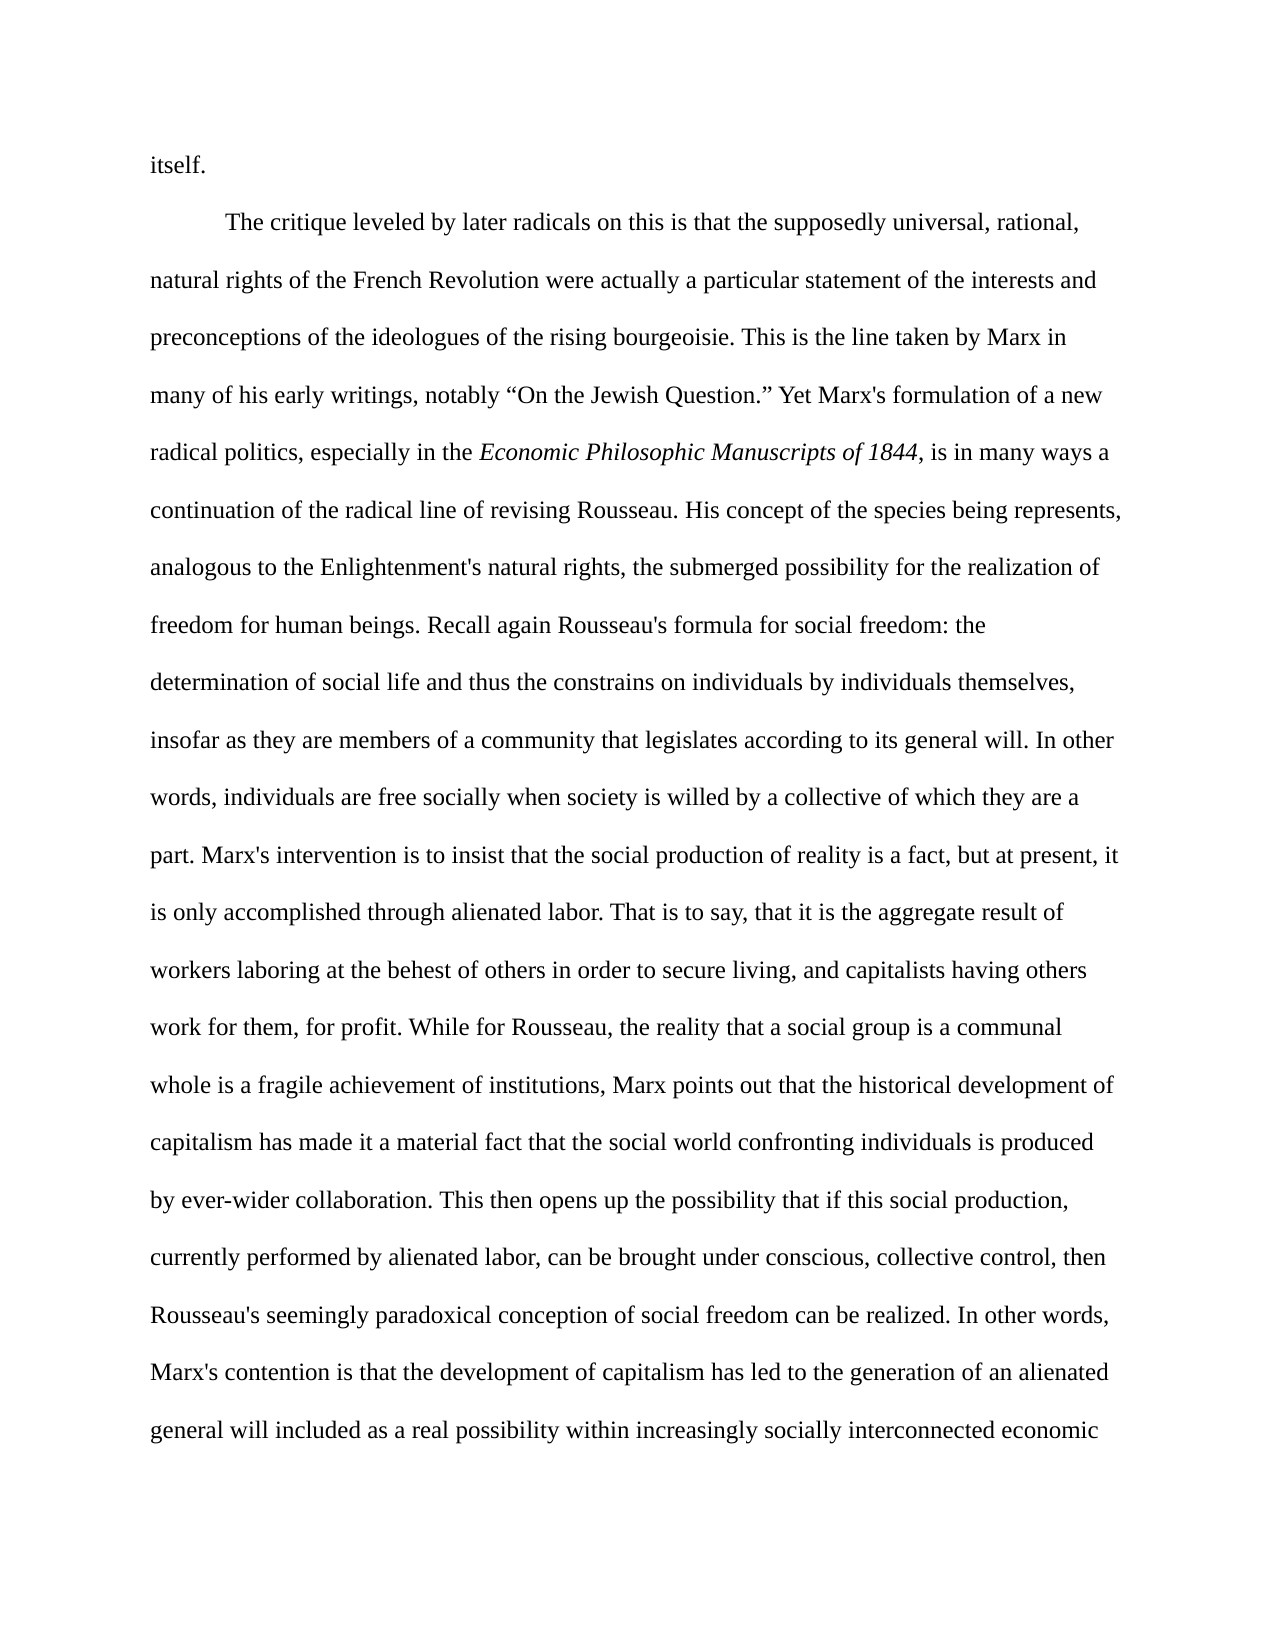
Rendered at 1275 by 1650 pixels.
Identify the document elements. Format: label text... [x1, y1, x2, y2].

text itself. [150, 150, 1125, 179]
text The critique leveled by later radicals on this is that the supposedly universal, rational, natural rights of the French Revolution were actually a particular statement of the interests and preconceptions of the ideologues of the rising bourgeoisie. This is the line taken by Marx in many of his early writings, notably “On the Jewish Question.” Yet Marx's formulation of a new radical politics, especially in the Economic Philosophic Manuscripts of 1844, is in many ways a continuation of the radical line of revising Rousseau. His concept of the species being represents, analogous to the Enlightenment's natural rights, the submerged possibility for the realization of freedom for human beings. Recall again Rousseau's formula for social freedom: the determination of social life and thus the constrains on individuals by individuals themselves, insofar as they are members of a community that legislates according to its general will. In other words, individuals are free socially when society is willed by a collective of which they are a part. Marx's intervention is to insist that the social production of reality is a fact, but at present, it is only accomplished through alienated labor. That is to say, that it is the aggregate result of workers laboring at the behest of others in order to secure living, and capitalists having others work for them, for profit. While for Rousseau, the reality that a social group is a communal whole is a fragile achievement of institutions, Marx points out that the historical development of capitalism has made it a material fact that the social world confronting individuals is produced by ever-wider collaboration. This then opens up the possibility that if this social production, currently performed by alienated labor, can be brought under conscious, collective control, then Rousseau's seemingly paradoxical conception of social freedom can be realized. In other words, Marx's contention is that the development of capitalism has led to the generation of an alienated general will included as a real possibility within increasingly socially interconnected economic [150, 207, 1125, 1444]
